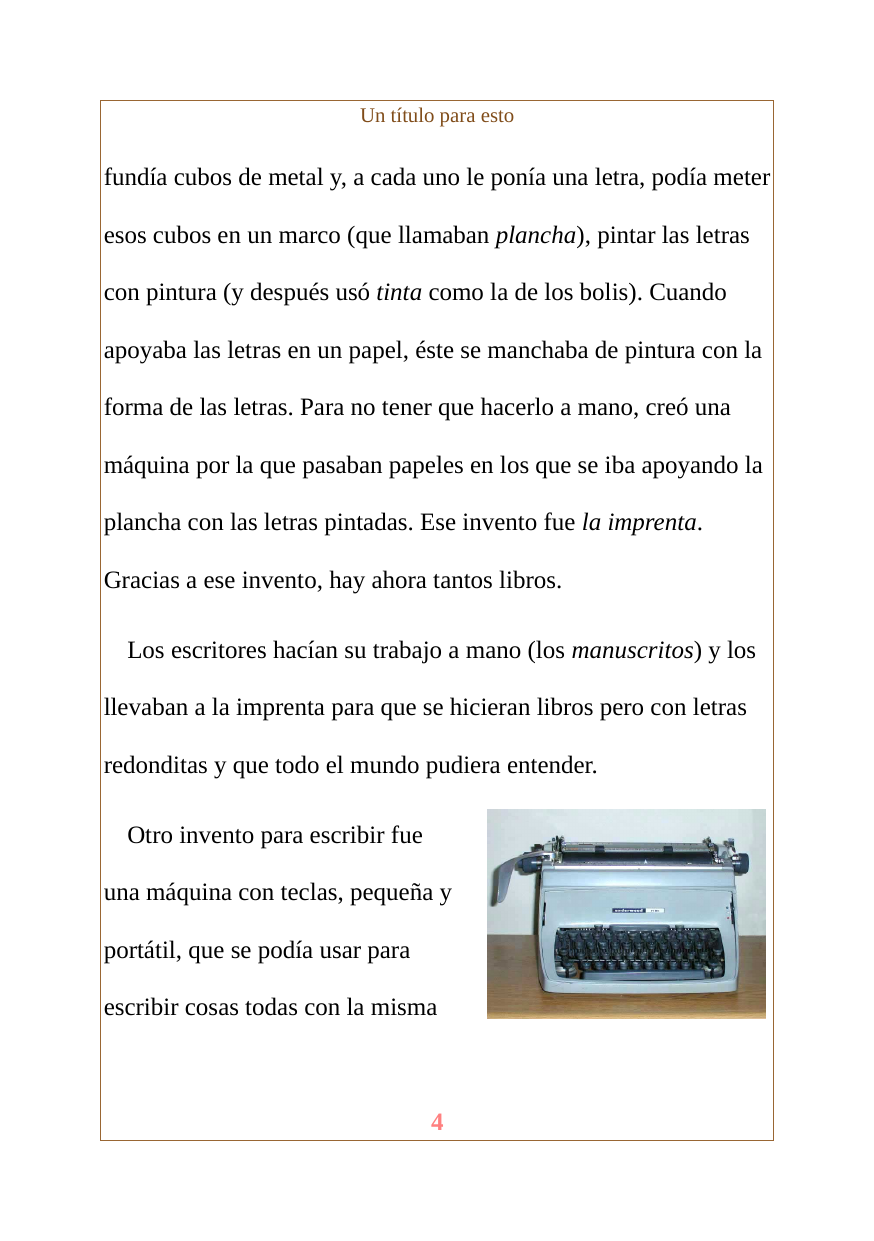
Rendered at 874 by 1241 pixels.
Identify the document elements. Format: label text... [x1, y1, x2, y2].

picture [487, 809, 766, 1019]
text Los escritores hacían su trabajo a mano (los manuscritos) y los llevaban a la imprenta para que se hicieran libros pero con letras redonditas y que todo el mundo pudiera entender. [103, 635, 771, 779]
text Otro invento para escribir fue una máquina con teclas, pequeña y portátil, que se podía usar para escribir cosas todas con la misma [103, 820, 771, 1021]
text fundía cubos de metal y, a cada uno le ponía una letra, podía meter esos cubos en un marco (que llamaban plancha), pintar las letras con pintura (y después usó tinta como la de los bolis). Cuando apoyaba las letras en un papel, éste se manchaba de pintura con la forma de las letras. Para no tener que hacerlo a mano, creó una máquina por la que pasaban papeles en los que se iba apoyando la plancha con las letras pintadas. Ese invento fue la imprenta. Gracias a ese invento, hay ahora tantos libros. [103, 162, 771, 594]
